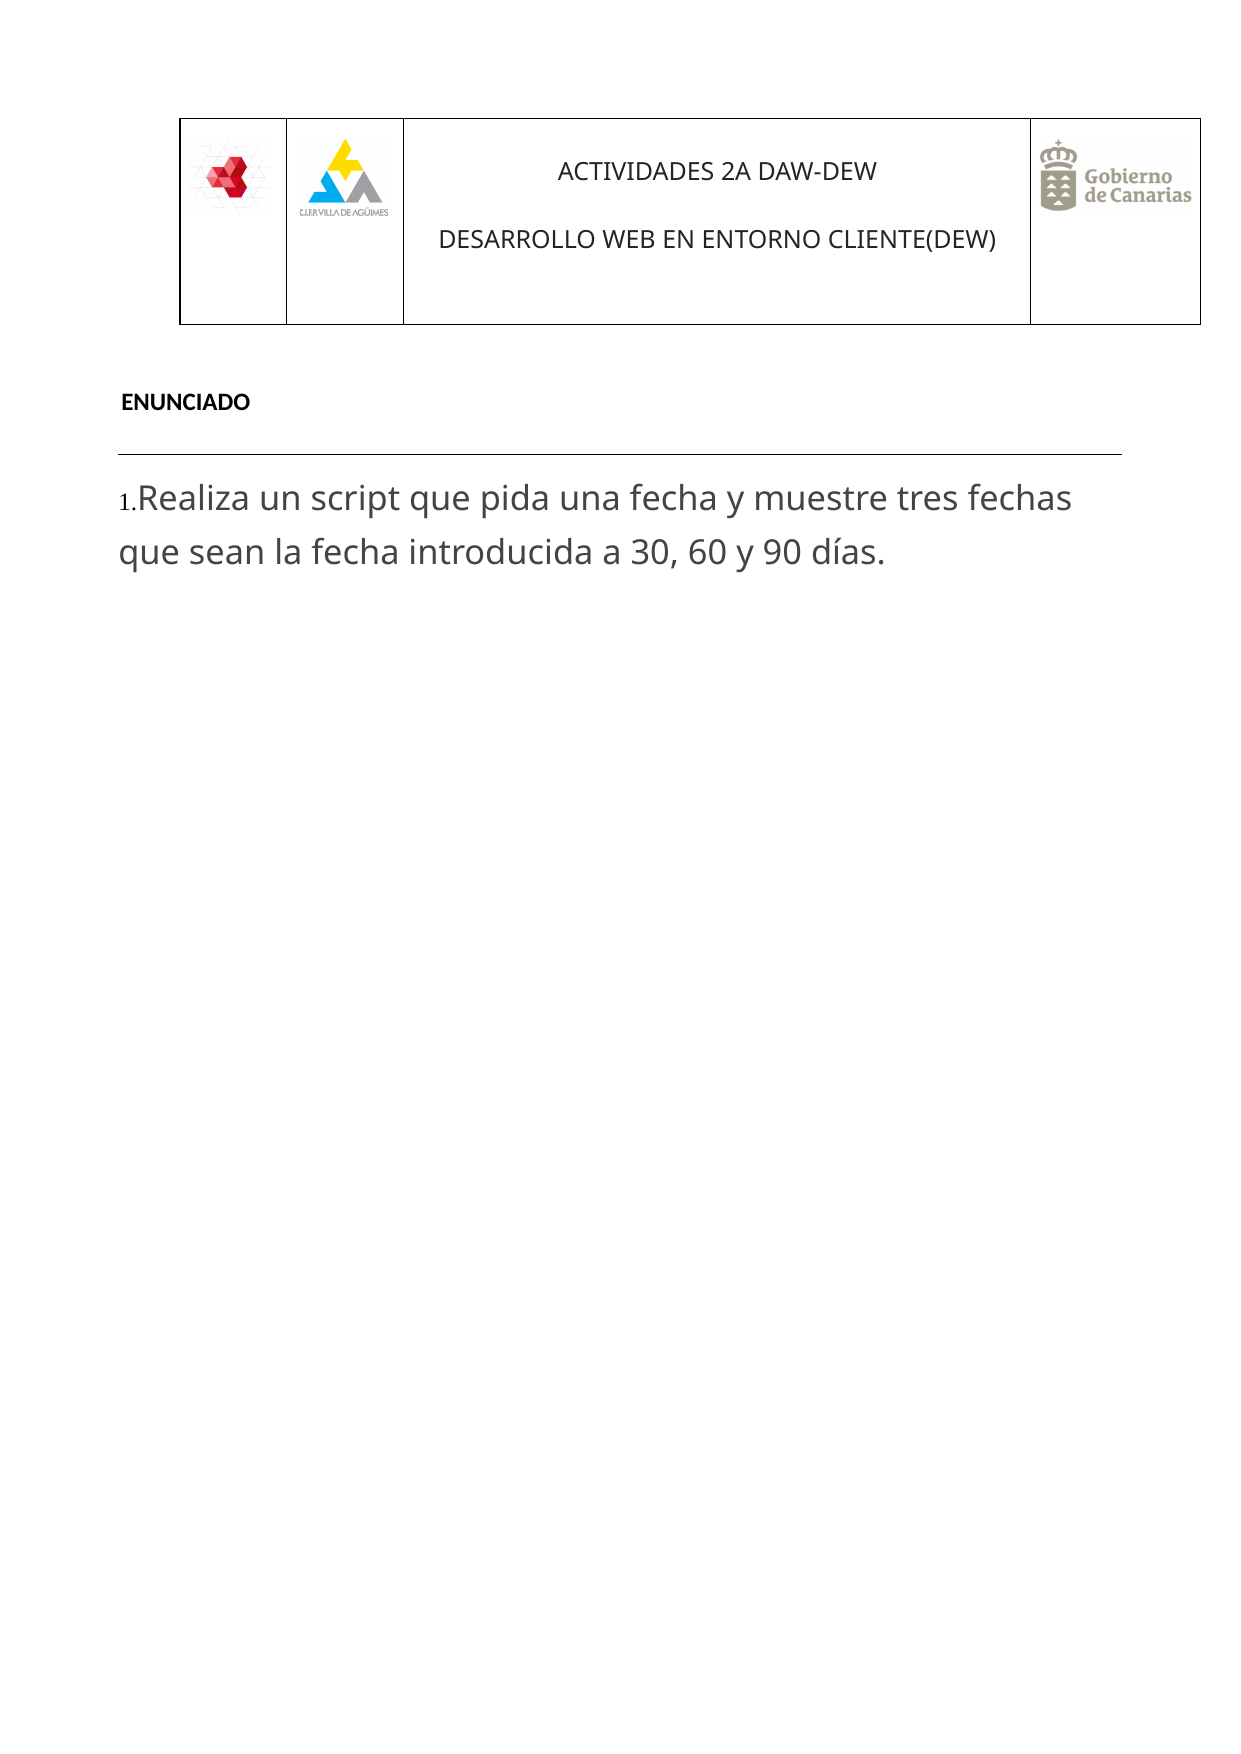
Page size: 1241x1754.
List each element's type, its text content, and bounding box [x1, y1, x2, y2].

text ENUNCIADO [118, 384, 1122, 417]
list Realiza un script que pida una fecha y muestre tres fechas que sean la fecha introducida a 30, 60 y 90 días. [118, 474, 1122, 574]
picture [187, 138, 273, 214]
picture [1037, 137, 1193, 212]
picture [299, 138, 389, 217]
